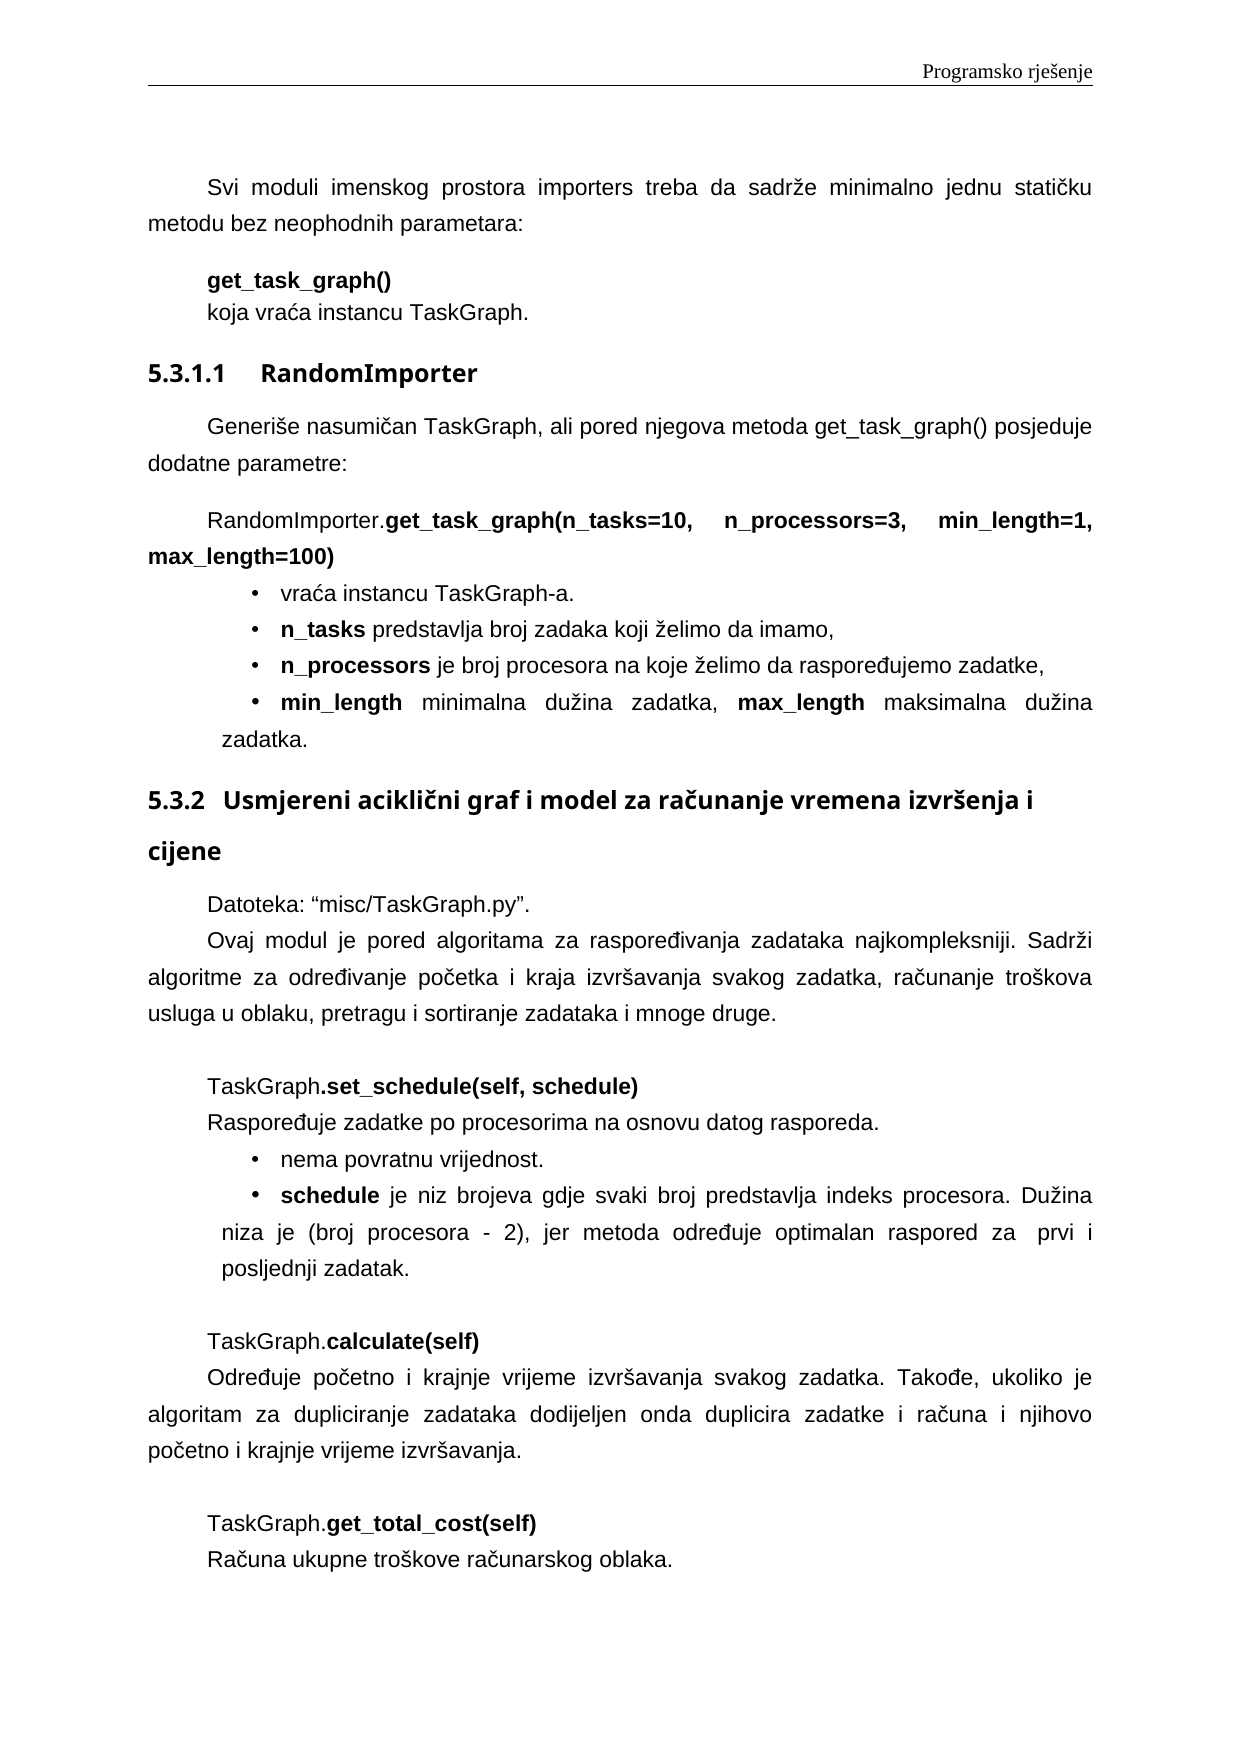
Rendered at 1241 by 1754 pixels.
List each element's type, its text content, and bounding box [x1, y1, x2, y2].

text TaskGraph.set_schedule(self, schedule) [148, 1073, 1093, 1099]
list n_processors je broj procesora na koje želimo da raspoređujemo zadatke, [192, 652, 1093, 679]
text TaskGraph.get_total_cost(self) [148, 1509, 1093, 1536]
text RandomImporter.get_task_graph(n_tasks=10, n_processors=3, min_length=1, max_length=100) [148, 507, 1093, 569]
text Određuje početno i krajnje vrijeme izvršavanja svakog zadatka. Takođe, ukoliko je algoritam za dupliciranje zadataka dodijeljen onda duplicira zadatke i računa i njihovo početno i krajnje vrijeme izvršavanja. [148, 1364, 1093, 1463]
list min_length minimalna dužina zadatka, max_length maksimalna dužina zadatka. [192, 689, 1093, 752]
text Raspoređuje zadatke po procesorima na osnovu datog rasporeda. [148, 1109, 1093, 1136]
text koja vraća instancu TaskGraph. [148, 299, 1093, 325]
list vraća instancu TaskGraph-a. [192, 579, 1093, 606]
text Ovaj modul je pored algoritama za raspoređivanja zadataka najkompleksniji. Sadrži algoritme za određivanje početka i kraja izvršavanja svakog zadatka, računanje troškova usluga u oblaku, pretragu i sortiranje zadataka i mnoge druge. [148, 927, 1093, 1026]
text TaskGraph.calculate(self) [148, 1328, 1093, 1354]
text get_task_graph() [148, 267, 1093, 294]
text Računa ukupne troškove računarskog oblaka. [148, 1546, 1093, 1572]
text Generiše nasumičan TaskGraph, ali pored njegova metoda get_task_graph() posjeduje dodatne parametre: [148, 413, 1093, 476]
list nema povratnu vrijednost. [192, 1146, 1093, 1172]
subtitle RandomImporter [148, 356, 1093, 390]
list n_tasks predstavlja broj zadaka koji želimo da imamo, [192, 616, 1093, 642]
text Svi moduli imenskog prostora importers treba da sadrže minimalno jednu statičku metodu bez neophodnih parametara: [148, 174, 1093, 236]
subtitle Usmjereni aciklični graf i model za računanje vremena izvršenja i cijene [148, 783, 1093, 868]
list schedule je niz brojeva gdje svaki broj predstavlja indeks procesora. Dužina niza je (broj procesora - 2), jer metoda određuje optimalan raspored za prvi i posljednji zadatak. [192, 1182, 1093, 1281]
text Datoteka: “misc/TaskGraph.py”. [148, 891, 1093, 917]
